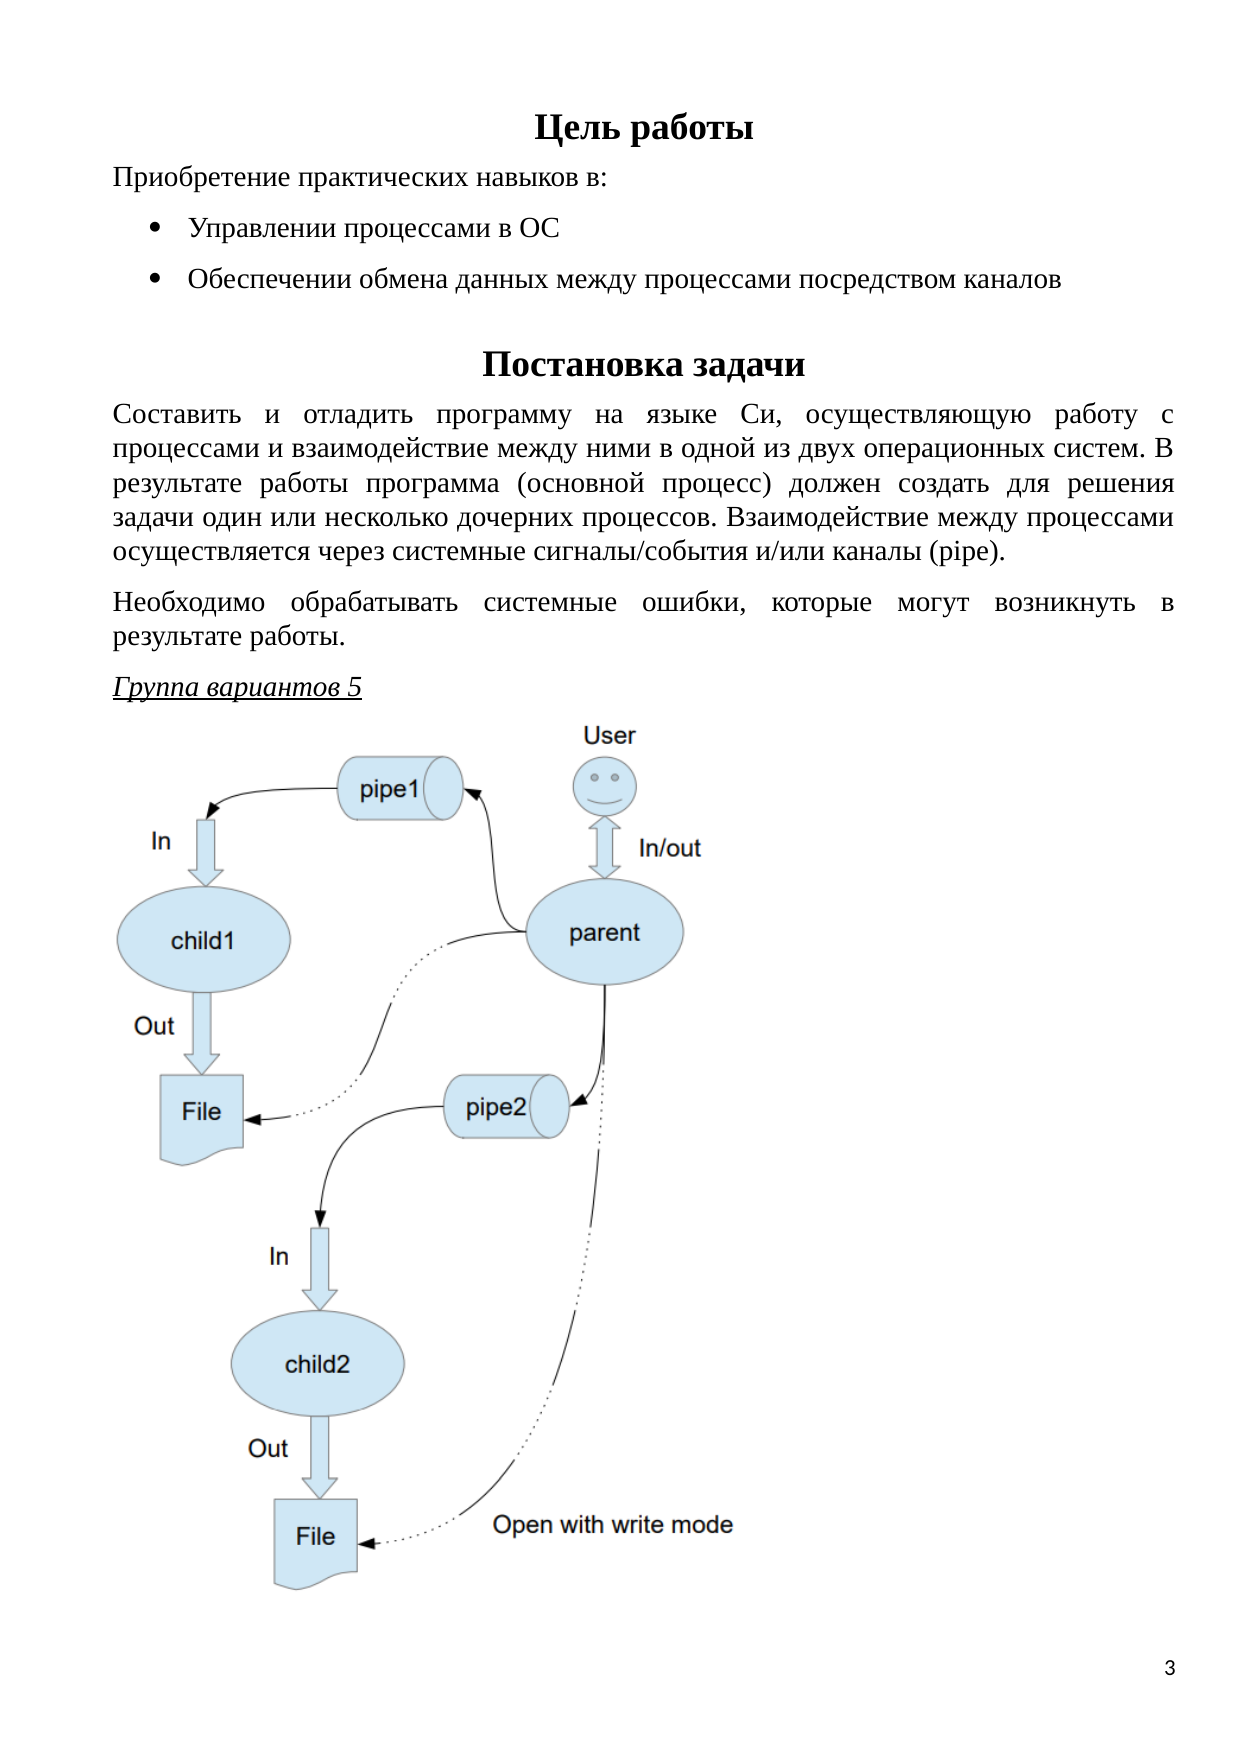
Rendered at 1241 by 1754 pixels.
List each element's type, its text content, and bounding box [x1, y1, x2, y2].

text Приобретение практических навыков в: [112, 159, 1176, 193]
text Группа вариантов 5 [112, 669, 1176, 702]
subtitle Цель работы [112, 104, 1176, 148]
list Обеспечении обмена данных между процессами посредством каналов [150, 261, 1176, 295]
list Управлении процессами в ОС [150, 210, 1176, 244]
text Необходимо обрабатывать системные ошибки, которые могут возникнуть в результате работы. [112, 584, 1176, 652]
subtitle Постановка задачи [112, 342, 1176, 385]
text Составить и отладить программу на языке Си, осуществляющую работу с процессами и взаимодействие между ними в одной из двух операционных систем. В результате работы программа (основной процесс) должен создать для решения задачи один или несколько дочерних процессов. Взаимодействие между процессами осуществляется через системные сигналы/события и/или каналы (pipe). [112, 396, 1176, 567]
